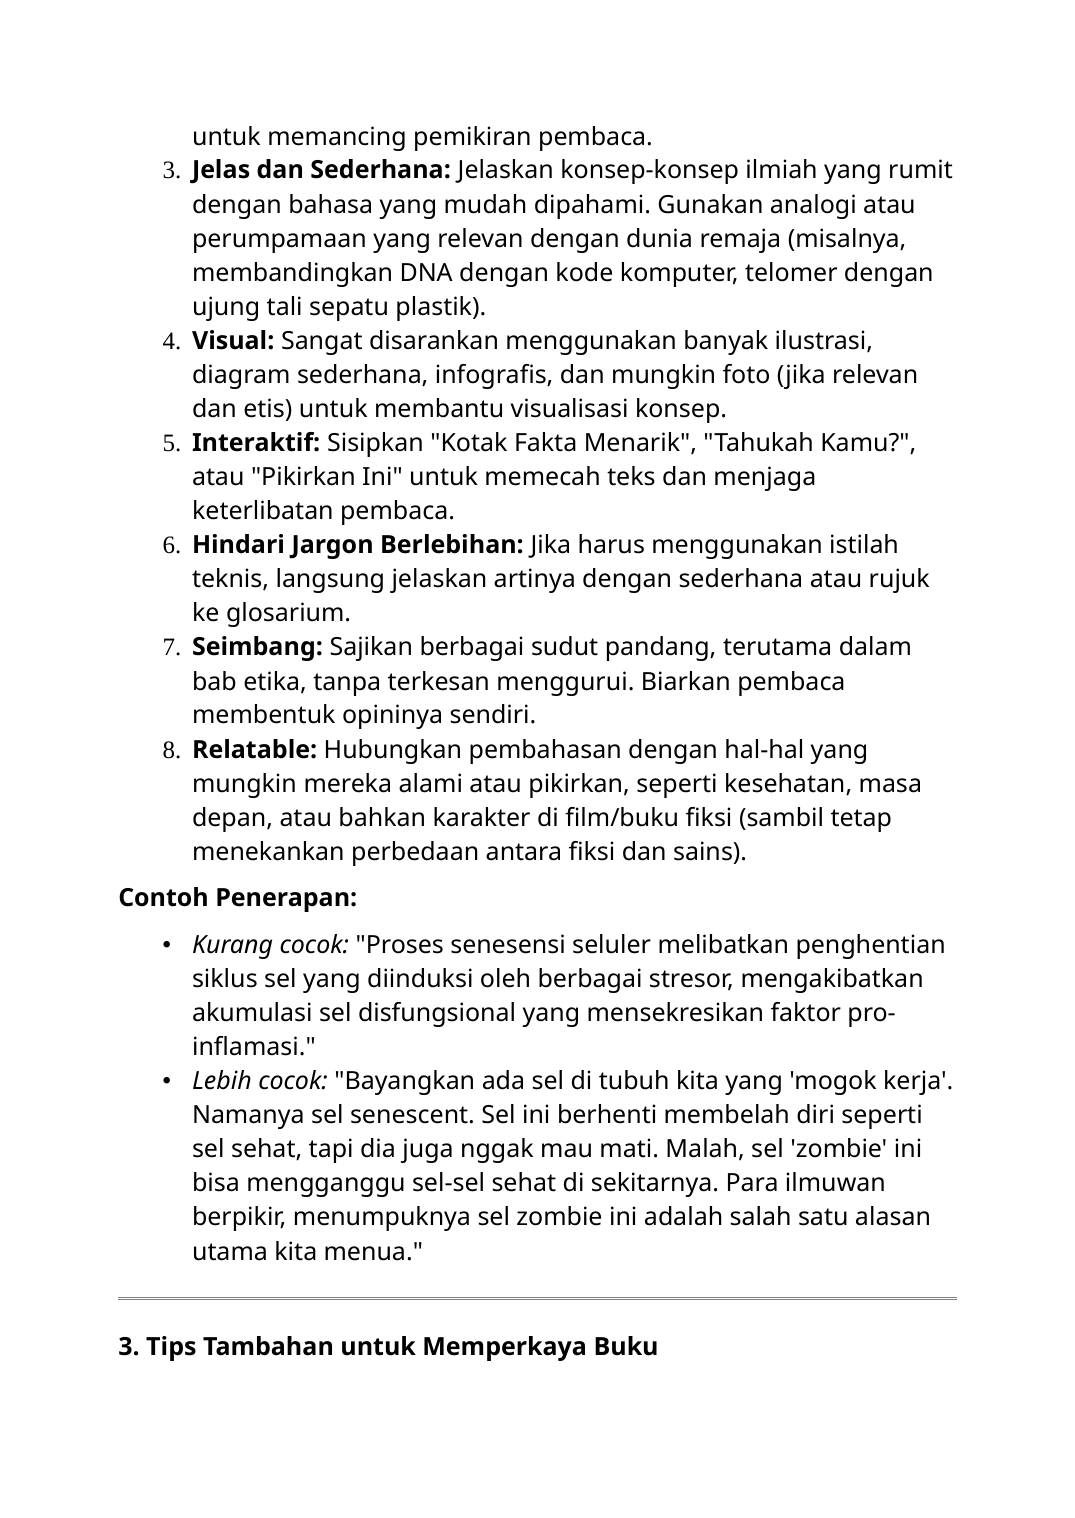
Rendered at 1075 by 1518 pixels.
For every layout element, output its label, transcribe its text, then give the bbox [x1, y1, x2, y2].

list Lebih cocok: "Bayangkan ada sel di tubuh kita yang 'mogok kerja'. Namanya sel senescent. Sel ini berhenti membelah diri seperti sel sehat, tapi dia juga nggak mau mati. Malah, sel 'zombie' ini bisa mengganggu sel-sel sehat di sekitarnya. Para ilmuwan berpikir, menumpuknya sel zombie ini adalah salah satu alasan utama kita menua." [162, 1063, 957, 1267]
list Interaktif: Sisipkan "Kotak Fakta Menarik", "Tahukah Kamu?", atau "Pikirkan Ini" untuk memecah teks dan menjaga keterlibatan pembaca. [162, 425, 957, 527]
list Seimbang: Sajikan berbagai sudut pandang, terutama dalam bab etika, tanpa terkesan menggurui. Biarkan pembaca membentuk opininya sendiri. [162, 629, 957, 731]
list Hindari Jargon Berlebihan: Jika harus menggunakan istilah teknis, langsung jelaskan artinya dengan sederhana atau rujuk ke glosarium. [162, 527, 957, 629]
list Jelas dan Sederhana: Jelaskan konsep-konsep ilmiah yang rumit dengan bahasa yang mudah dipahami. Gunakan analogi atau perumpamaan yang relevan dengan dunia remaja (misalnya, membandingkan DNA dengan kode komputer, telomer dengan ujung tali sepatu plastik). [162, 152, 957, 322]
list Visual: Sangat disarankan menggunakan banyak ilustrasi, diagram sederhana, infografis, dan mungkin foto (jika relevan dan etis) untuk membantu visualisasi konsep. [162, 322, 957, 425]
text 3. Tips Tambahan untuk Memperkaya Buku [118, 1328, 957, 1363]
text Contoh Penerapan: [118, 880, 957, 914]
list Relatable: Hubungkan pembahasan dengan hal-hal yang mungkin mereka alami atau pikirkan, seperti kesehatan, masa depan, atau bahkan karakter di film/buku fiksi (sambil tetap menekankan perbedaan antara fiksi dan sains). [162, 731, 957, 867]
list Kurang cocok: "Proses senesensi seluler melibatkan penghentian siklus sel yang diinduksi oleh berbagai stresor, mengakibatkan akumulasi sel disfungsional yang mensekresikan faktor pro-inflamasi." [162, 927, 957, 1063]
list untuk memancing pemikiran pembaca. [162, 118, 957, 152]
